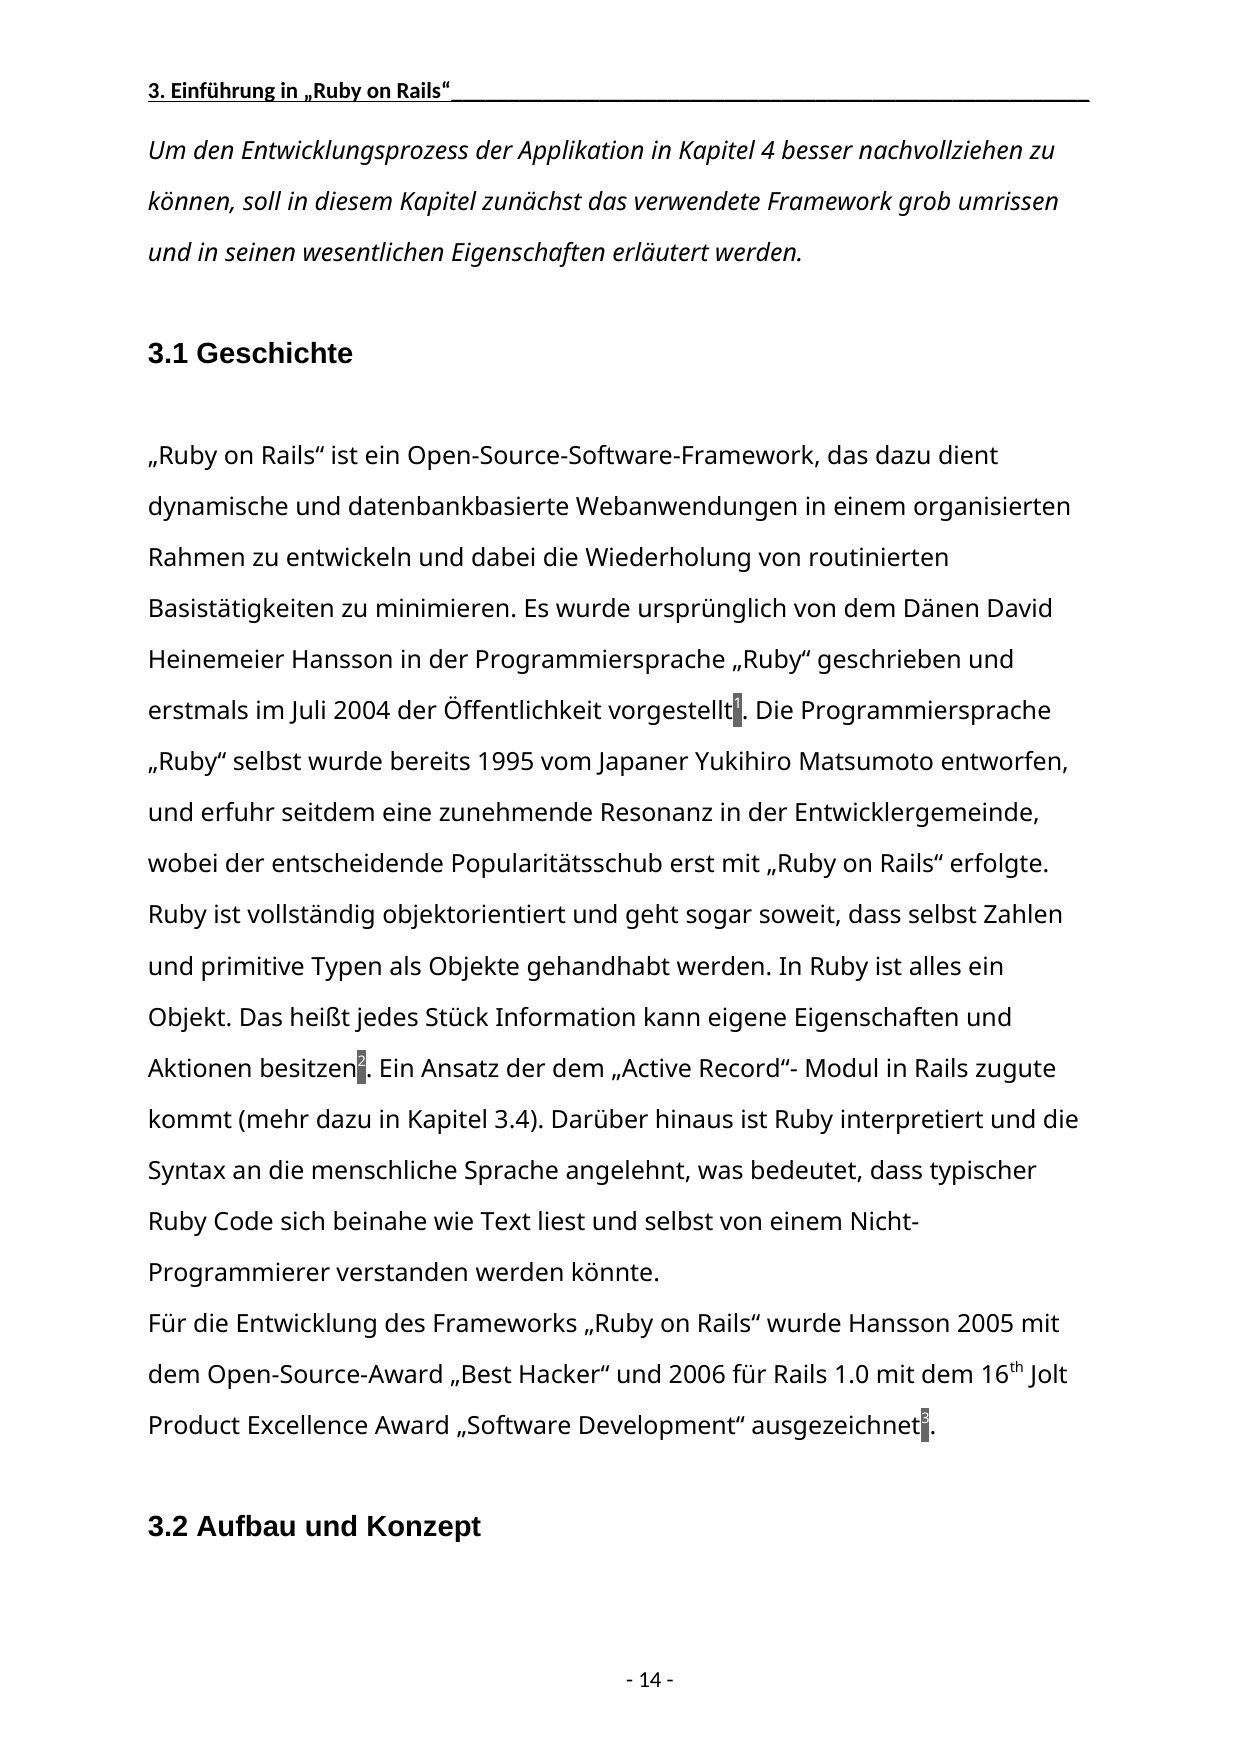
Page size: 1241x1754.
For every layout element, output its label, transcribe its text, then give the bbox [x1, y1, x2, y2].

subtitle 3.1 Geschichte [148, 336, 1093, 370]
text Für die Entwicklung des Frameworks „Ruby on Rails“ wurde Hansson 2005 mit dem Open-Source-Award „Best Hacker“ und 2006 für Rails 1.0 mit dem 16th Jolt Product Excellence Award „Software Development“ ausgezeichnet3. [148, 1306, 1093, 1442]
text Ruby ist vollständig objektorientiert und geht sogar soweit, dass selbst Zahlen und primitive Typen als Objekte gehandhabt werden. In Ruby ist alles ein Objekt. Das heißt jedes Stück Information kann eigene Eigenschaften und Aktionen besitzen2. Ein Ansatz der dem „Active Record“- Modul in Rails zugute kommt (mehr dazu in Kapitel 3.4). Darüber hinaus ist Ruby interpretiert und die Syntax an die menschliche Sprache angelehnt, was bedeutet, dass typischer Ruby Code sich beinahe wie Text liest und selbst von einem Nicht-Programmierer verstanden werden könnte. [148, 897, 1093, 1288]
text „Ruby on Rails“ ist ein Open-Source-Software-Framework, das dazu dient dynamische und datenbankbasierte Webanwendungen in einem organisierten Rahmen zu entwickeln und dabei die Wiederholung von routinierten Basistätigkeiten zu minimieren. Es wurde ursprünglich von dem Dänen David Heinemeier Hansson in der Programmiersprache „Ruby“ geschrieben und erstmals im Juli 2004 der Öffentlichkeit vorgestellt1. Die Programmiersprache „Ruby“ selbst wurde bereits 1995 vom Japaner Yukihiro Matsumoto entworfen, und erfuhr seitdem eine zunehmende Resonanz in der Entwicklergemeinde, wobei der entscheidende Popularitätsschub erst mit „Ruby on Rails“ erfolgte. [148, 438, 1093, 880]
subtitle 3.2 Aufbau und Konzept [148, 1509, 1093, 1543]
text Um den Entwicklungsprozess der Applikation in Kapitel 4 besser nachvollziehen zu können, soll in diesem Kapitel zunächst das verwendete Framework grob umrissen und in seinen wesentlichen Eigenschaften erläutert werden. [148, 133, 1093, 269]
